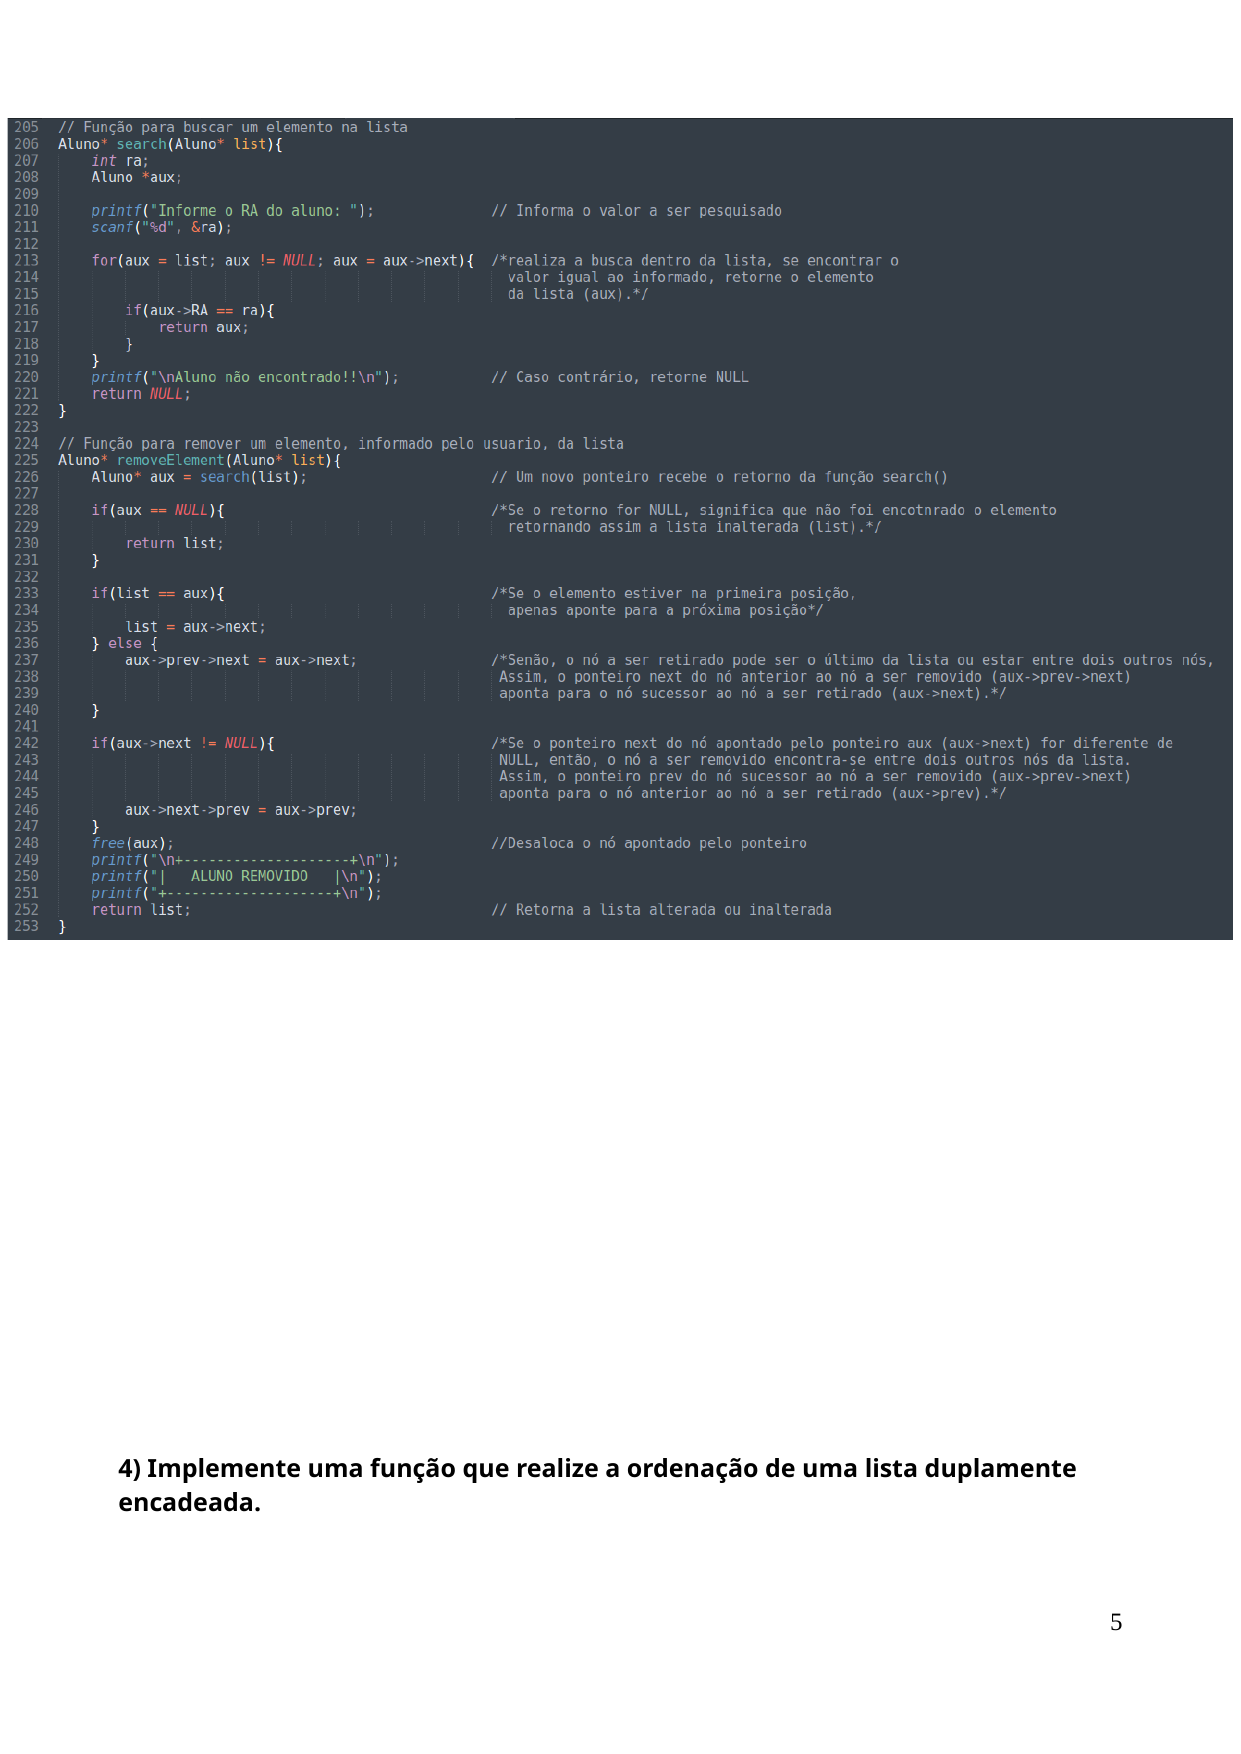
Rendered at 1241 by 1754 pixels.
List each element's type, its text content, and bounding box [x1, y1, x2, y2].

picture [7, 118, 1233, 940]
text 4) Implemente uma função que realize a ordenação de uma lista duplamente encadeada. [118, 1451, 1122, 1519]
